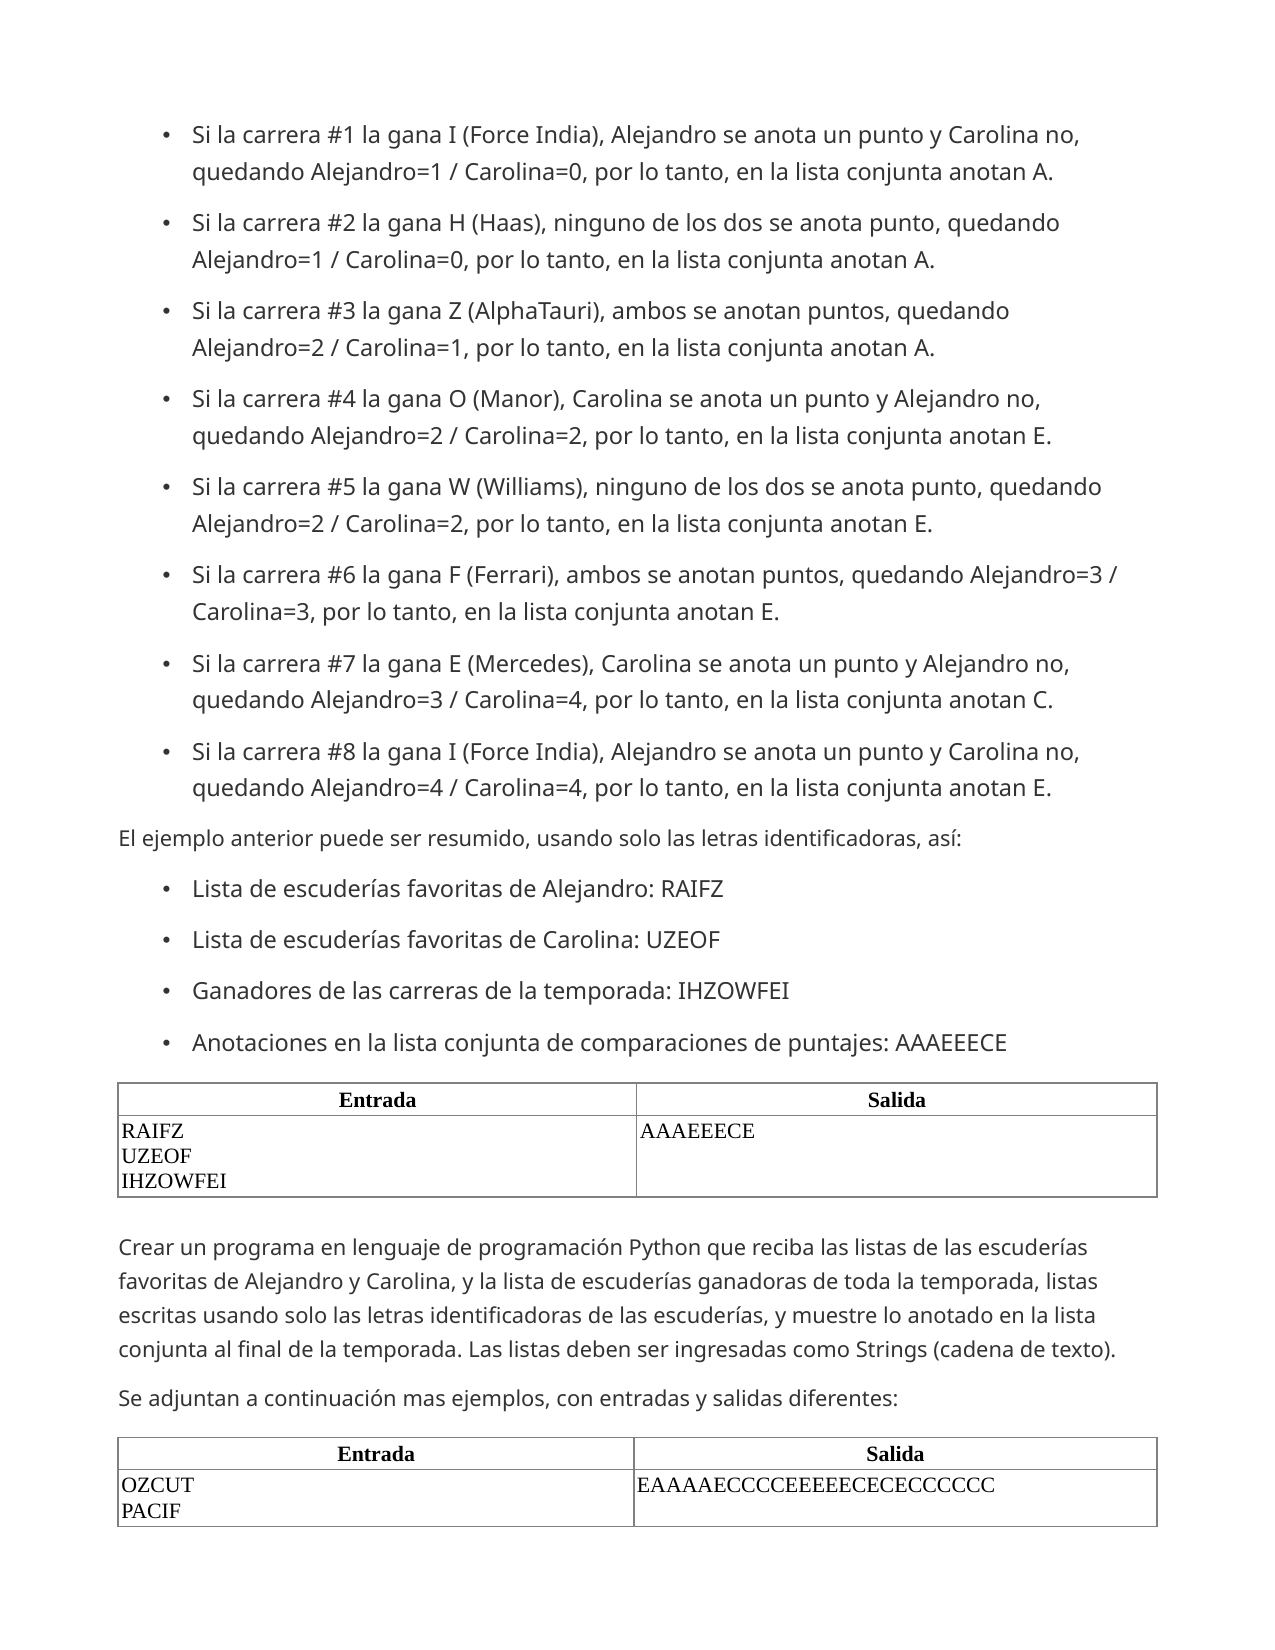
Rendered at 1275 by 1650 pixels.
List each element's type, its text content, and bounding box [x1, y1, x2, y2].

table_header Salida [635, 1438, 1156, 1469]
table_header Salida [637, 1084, 1156, 1115]
table_cell RAIFZ UZEOF IHZOWFEI [119, 1116, 636, 1196]
table_cell OZCUT PACIF [119, 1470, 633, 1526]
table_cell EAAAAECCCCEEEEECECECCCCCC [635, 1470, 1156, 1526]
list Lista de escuderías favoritas de Alejandro: RAIFZ [162, 872, 1157, 904]
table_header Entrada [119, 1084, 636, 1115]
list Anotaciones en la lista conjunta de comparaciones de puntajes: AAAEEECE [162, 1026, 1157, 1058]
list Si la carrera #1 la gana I (Force India), Alejandro se anota un punto y Carolina no, quedando Alejandro=1 / Carolina=0, por lo tanto, en la lista conjunta anotan A. [162, 118, 1157, 187]
list Si la carrera #8 la gana I (Force India), Alejandro se anota un punto y Carolina no, quedando Alejandro=4 / Carolina=4, por lo tanto, en la lista conjunta anotan E. [162, 735, 1157, 804]
list Si la carrera #2 la gana H (Haas), ninguno de los dos se anota punto, quedando Alejandro=1 / Carolina=0, por lo tanto, en la lista conjunta anotan A. [162, 206, 1157, 275]
list Si la carrera #6 la gana F (Ferrari), ambos se anotan puntos, quedando Alejandro=3 / Carolina=3, por lo tanto, en la lista conjunta anotan E. [162, 559, 1157, 627]
list Ganadores de las carreras de la temporada: IHZOWFEI [162, 974, 1157, 1007]
text Crear un programa en lenguaje de programación Python que reciba las listas de las escuderías favoritas de Alejandro y Carolina, y la lista de escuderías ganadoras de toda la temporada, listas escritas usando solo las letras identificadoras de las escuderías, y muestre lo anotado en la lista conjunta al final de la temporada. Las listas deben ser ingresadas como Strings (cadena de texto). [118, 1198, 1157, 1364]
list Si la carrera #5 la gana W (Williams), ninguno de los dos se anota punto, quedando Alejandro=2 / Carolina=2, por lo tanto, en la lista conjunta anotan E. [162, 471, 1157, 539]
text El ejemplo anterior puede ser resumido, usando solo las letras identificadoras, así: [118, 823, 1157, 853]
list Si la carrera #4 la gana O (Manor), Carolina se anota un punto y Alejandro no, quedando Alejandro=2 / Carolina=2, por lo tanto, en la lista conjunta anotan E. [162, 382, 1157, 451]
text Se adjuntan a continuación mas ejemplos, con entradas y salidas diferentes: [118, 1383, 1157, 1413]
table_header Entrada [119, 1438, 633, 1469]
table_cell AAAEEECE [637, 1116, 1156, 1196]
list Si la carrera #7 la gana E (Mercedes), Carolina se anota un punto y Alejandro no, quedando Alejandro=3 / Carolina=4, por lo tanto, en la lista conjunta anotan C. [162, 647, 1157, 716]
list Lista de escuderías favoritas de Carolina: UZEOF [162, 923, 1157, 955]
list Si la carrera #3 la gana Z (AlphaTauri), ambos se anotan puntos, quedando Alejandro=2 / Carolina=1, por lo tanto, en la lista conjunta anotan A. [162, 294, 1157, 363]
